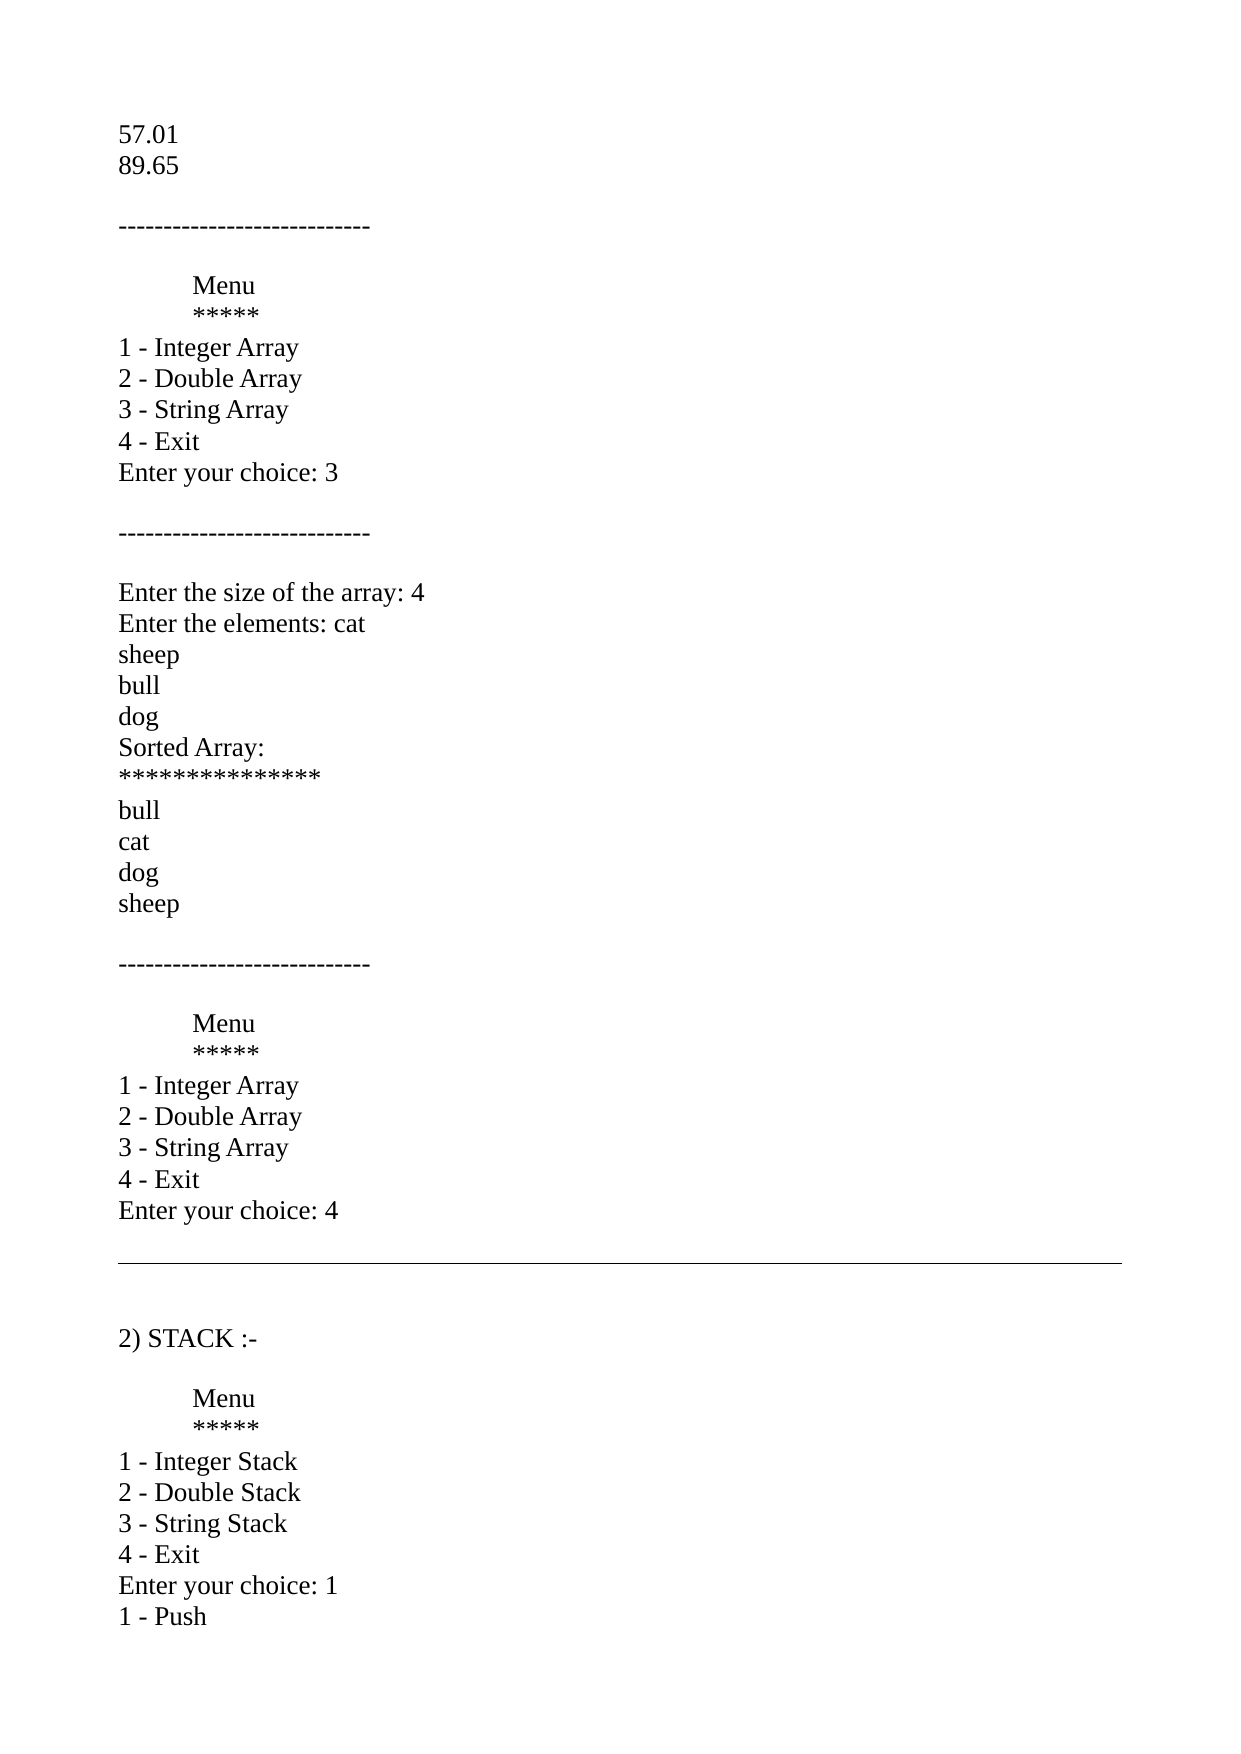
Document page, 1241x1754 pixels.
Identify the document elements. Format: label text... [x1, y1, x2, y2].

text Enter your choice: 1 [118, 1569, 1122, 1600]
text 57.01 [118, 118, 1122, 149]
text 3 - String Array [118, 1132, 1122, 1163]
text bull [118, 669, 1122, 700]
text 3 - String Array [118, 394, 1122, 425]
text sheep [118, 887, 1122, 918]
text 4 - Exit [118, 1538, 1122, 1569]
text bull [118, 794, 1122, 825]
text ---------------------------- [118, 516, 1122, 547]
text Sorted Array: [118, 731, 1122, 763]
text 89.65 [118, 149, 1122, 180]
text ---------------------------- [118, 209, 1122, 240]
text ***** [118, 300, 1122, 331]
text 4 - Exit [118, 1163, 1122, 1194]
text *************** [118, 763, 1122, 794]
text Menu [118, 1007, 1122, 1038]
text ***** [118, 1038, 1122, 1069]
text 3 - String Stack [118, 1507, 1122, 1538]
text Enter the elements: cat [118, 607, 1122, 638]
text 1 - Push [118, 1600, 1122, 1632]
text Menu [118, 1382, 1122, 1413]
text 2 - Double Stack [118, 1476, 1122, 1507]
text 1 - Integer Array [118, 1069, 1122, 1100]
text 4 - Exit [118, 425, 1122, 456]
text 1 - Integer Stack [118, 1445, 1122, 1476]
text 1 - Integer Array [118, 331, 1122, 362]
text Menu [118, 269, 1122, 300]
text ***** [118, 1413, 1122, 1445]
text 2 - Double Array [118, 1100, 1122, 1132]
text sheep [118, 638, 1122, 669]
text 2) STACK :- [118, 1322, 1122, 1354]
text dog [118, 856, 1122, 887]
text dog [118, 700, 1122, 731]
text 2 - Double Array [118, 362, 1122, 394]
text Enter your choice: 3 [118, 456, 1122, 487]
text Enter your choice: 4 [118, 1194, 1122, 1225]
text cat [118, 825, 1122, 856]
text Enter the size of the array: 4 [118, 576, 1122, 607]
text ---------------------------- [118, 947, 1122, 978]
